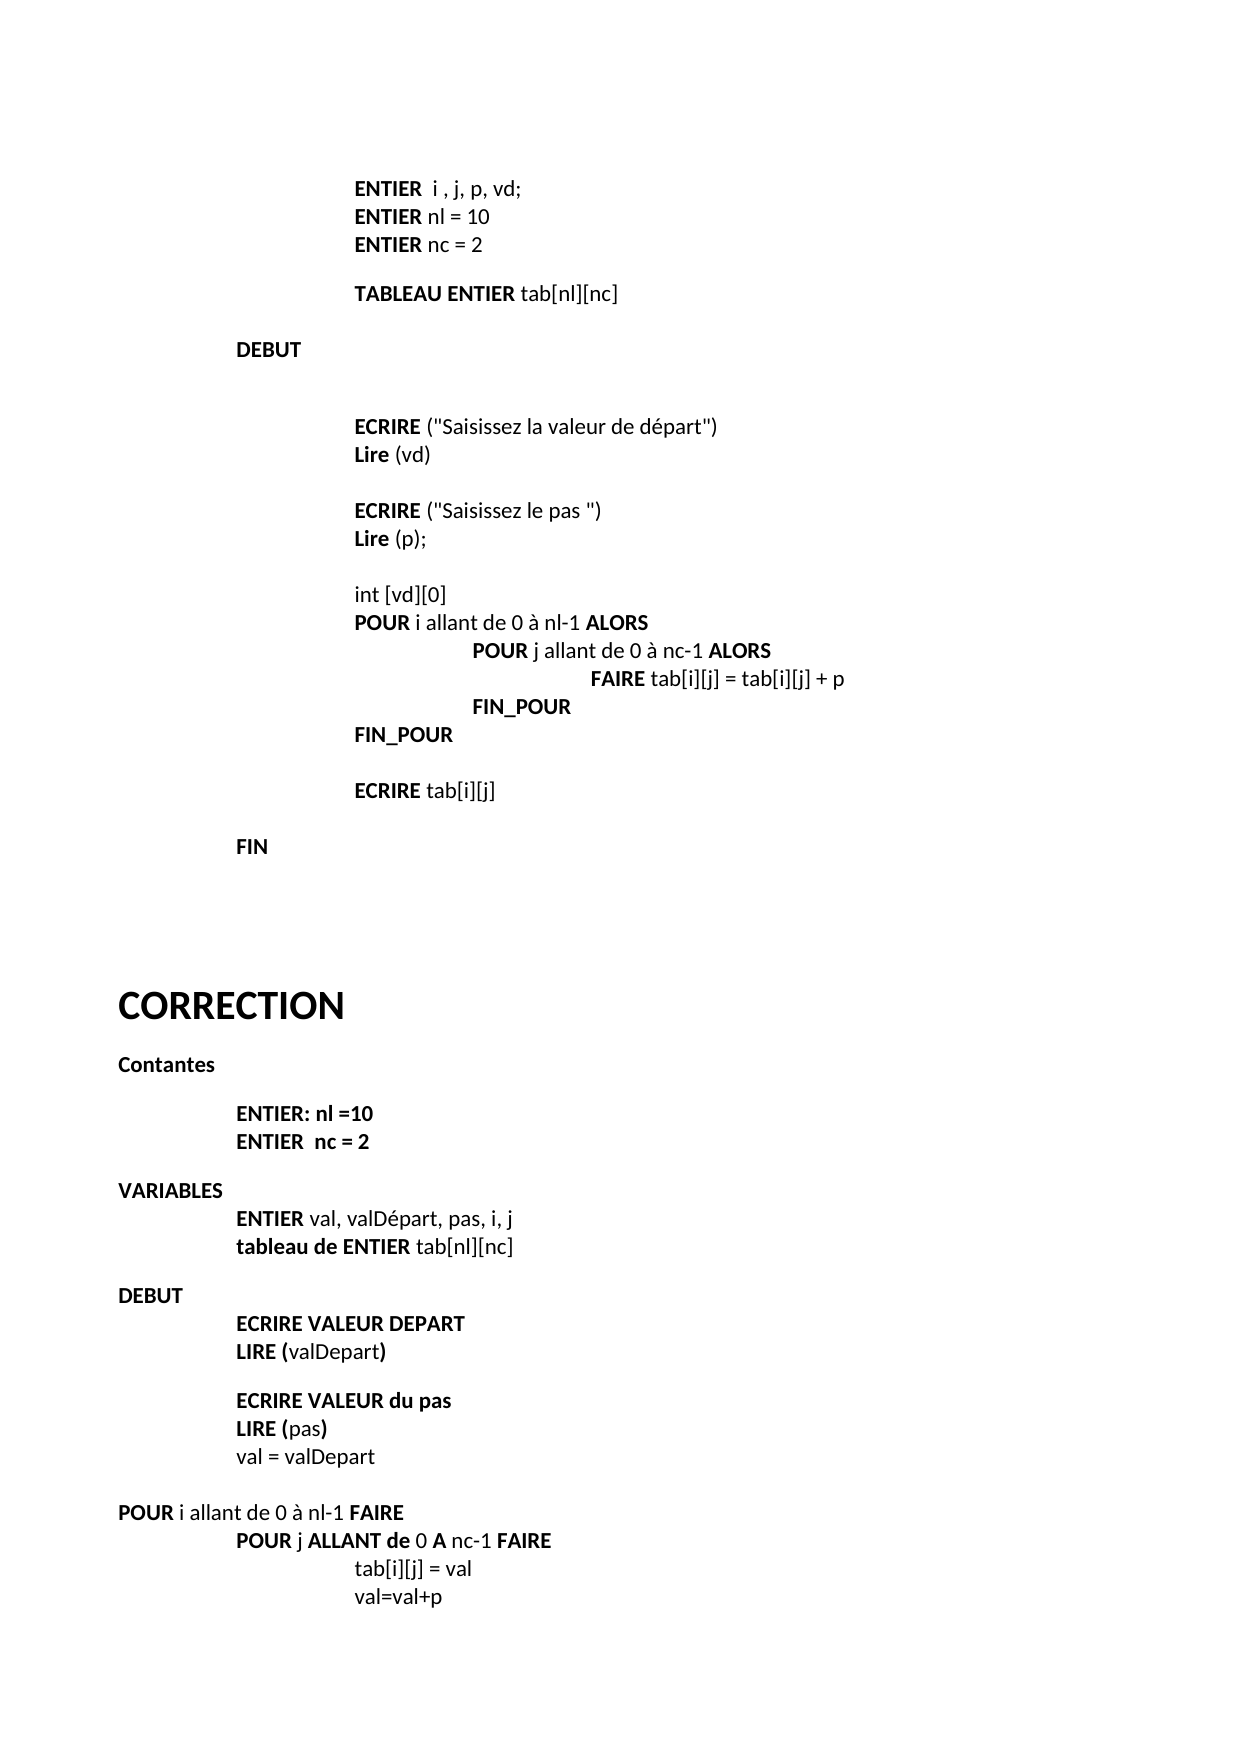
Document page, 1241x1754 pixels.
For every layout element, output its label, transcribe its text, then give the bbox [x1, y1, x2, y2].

text FIN [118, 832, 1122, 860]
text CORRECTION [118, 979, 1122, 1030]
text Contantes [118, 1051, 1122, 1078]
text DEBUT ECRIRE VALEUR DEPART LIRE (valDepart) [118, 1281, 1122, 1365]
text Lire (p); [118, 524, 1122, 552]
text int [vd][0] [118, 580, 1122, 608]
text Lire (vd) [118, 440, 1122, 468]
text ENTIER: nl =10 ENTIER nc = 2 [118, 1099, 1122, 1155]
text ECRIRE VALEUR du pas LIRE (pas) val = valDepart POUR i allant de 0 à nl-1 FAIRE POUR j ALLANT de 0 A nc-1 FAIRE tab[i][j] = val val=val+p [118, 1386, 1122, 1610]
text VARIABLES ENTIER val, valDépart, pas, i, j tableau de ENTIER tab[nl][nc] [118, 1176, 1122, 1260]
text ENTIER i , j, p, vd; ENTIER nl = 10 ENTIER nc = 2 [118, 146, 1122, 258]
text FAIRE tab[i][j] = tab[i][j] + p FIN_POUR [118, 664, 1122, 720]
text TABLEAU ENTIER tab[nl][nc] DEBUT [118, 279, 1122, 363]
text ECRIRE tab[i][j] [118, 776, 1122, 804]
text ECRIRE ("Saisissez le pas ") [118, 496, 1122, 524]
text FIN_POUR [118, 720, 1122, 748]
text POUR i allant de 0 à nl-1 ALORS [118, 608, 1122, 636]
text POUR j allant de 0 à nc-1 ALORS [118, 636, 1122, 664]
text ECRIRE ("Saisissez la valeur de départ") [118, 412, 1122, 440]
